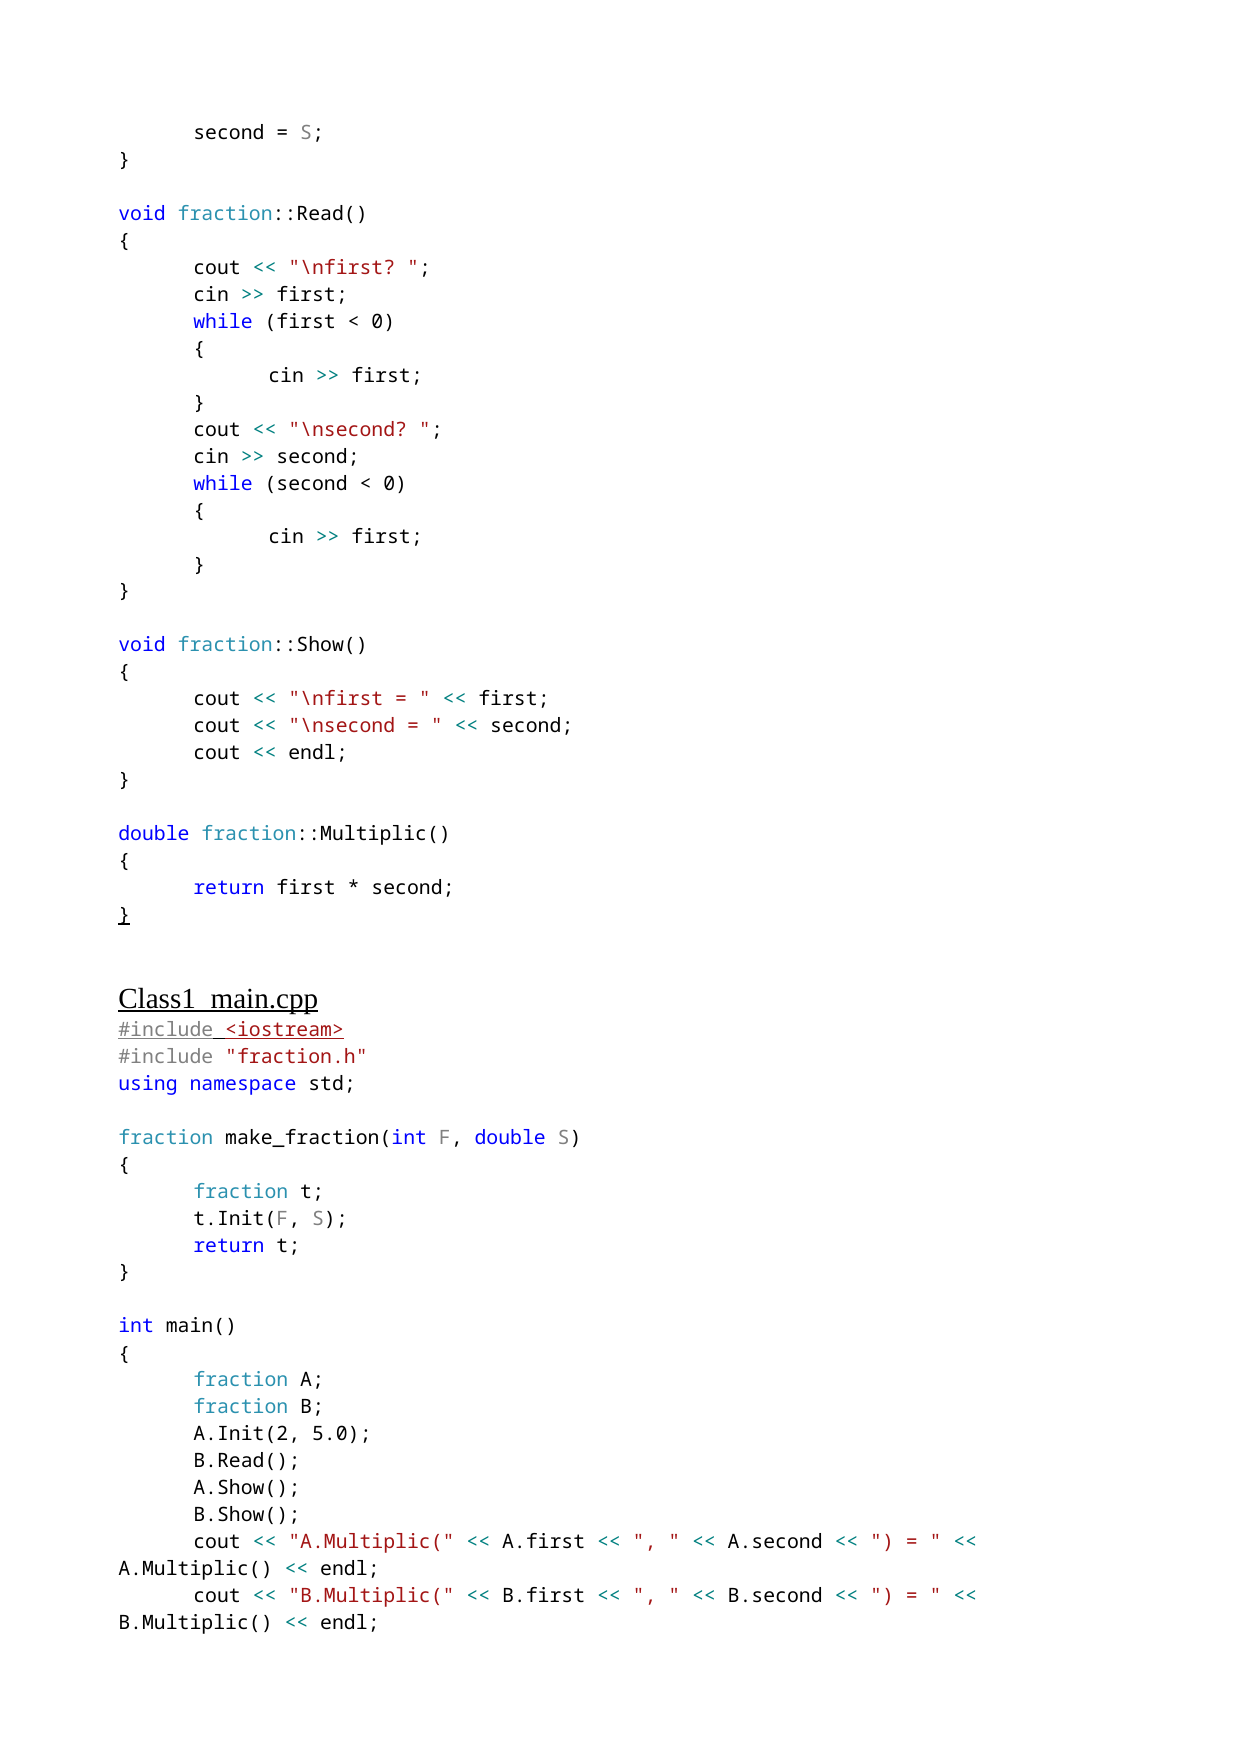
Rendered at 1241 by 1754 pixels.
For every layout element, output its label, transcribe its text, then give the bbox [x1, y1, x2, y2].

text second = S; [118, 118, 1122, 145]
text { [118, 1150, 1122, 1177]
text #include <iostream> [118, 1015, 1122, 1042]
text void fraction::Read() [118, 199, 1122, 226]
text } [118, 577, 1122, 604]
text { [118, 226, 1122, 253]
text cin >> first; [118, 523, 1122, 550]
text cout << "\nfirst = " << first; [118, 685, 1122, 712]
text while (second < 0) [118, 469, 1122, 496]
text } [118, 1258, 1122, 1285]
text Class1_main.cpp [118, 981, 1122, 1015]
text cin >> first; [118, 361, 1122, 388]
text cout << "\nsecond? "; [118, 415, 1122, 442]
text cout << "B.Multiplic(" << B.first << ", " << B.second << ") = " << B.Multiplic() << endl; [118, 1582, 1122, 1636]
text t.Init(F, S); [118, 1204, 1122, 1231]
text { [118, 496, 1122, 523]
text while (first < 0) [118, 307, 1122, 334]
text { [118, 847, 1122, 873]
text } [118, 901, 1122, 927]
text cout << "A.Multiplic(" << A.first << ", " << A.second << ") = " << A.Multiplic() << endl; [118, 1528, 1122, 1582]
text cin >> first; [118, 280, 1122, 307]
text cout << "\nsecond = " << second; [118, 712, 1122, 739]
text } [118, 388, 1122, 415]
text } [118, 766, 1122, 793]
text int main() [118, 1312, 1122, 1339]
text { [118, 658, 1122, 685]
text } [118, 145, 1122, 172]
text fraction make_fraction(int F, double S) [118, 1123, 1122, 1150]
text A.Init(2, 5.0); [118, 1420, 1122, 1447]
text cout << "\nfirst? "; [118, 253, 1122, 280]
text { [118, 334, 1122, 361]
text void fraction::Show() [118, 631, 1122, 658]
text B.Read(); [118, 1447, 1122, 1474]
text fraction t; [118, 1177, 1122, 1204]
text } [118, 550, 1122, 577]
text B.Show(); [118, 1501, 1122, 1528]
text fraction B; [118, 1393, 1122, 1420]
text cout << endl; [118, 739, 1122, 766]
text return t; [118, 1231, 1122, 1258]
text { [118, 1339, 1122, 1366]
text using namespace std; [118, 1069, 1122, 1096]
text double fraction::Multiplic() [118, 819, 1122, 847]
text #include "fraction.h" [118, 1042, 1122, 1069]
text fraction A; [118, 1366, 1122, 1393]
text cin >> second; [118, 442, 1122, 469]
text return first * second; [118, 873, 1122, 901]
text A.Show(); [118, 1474, 1122, 1501]
